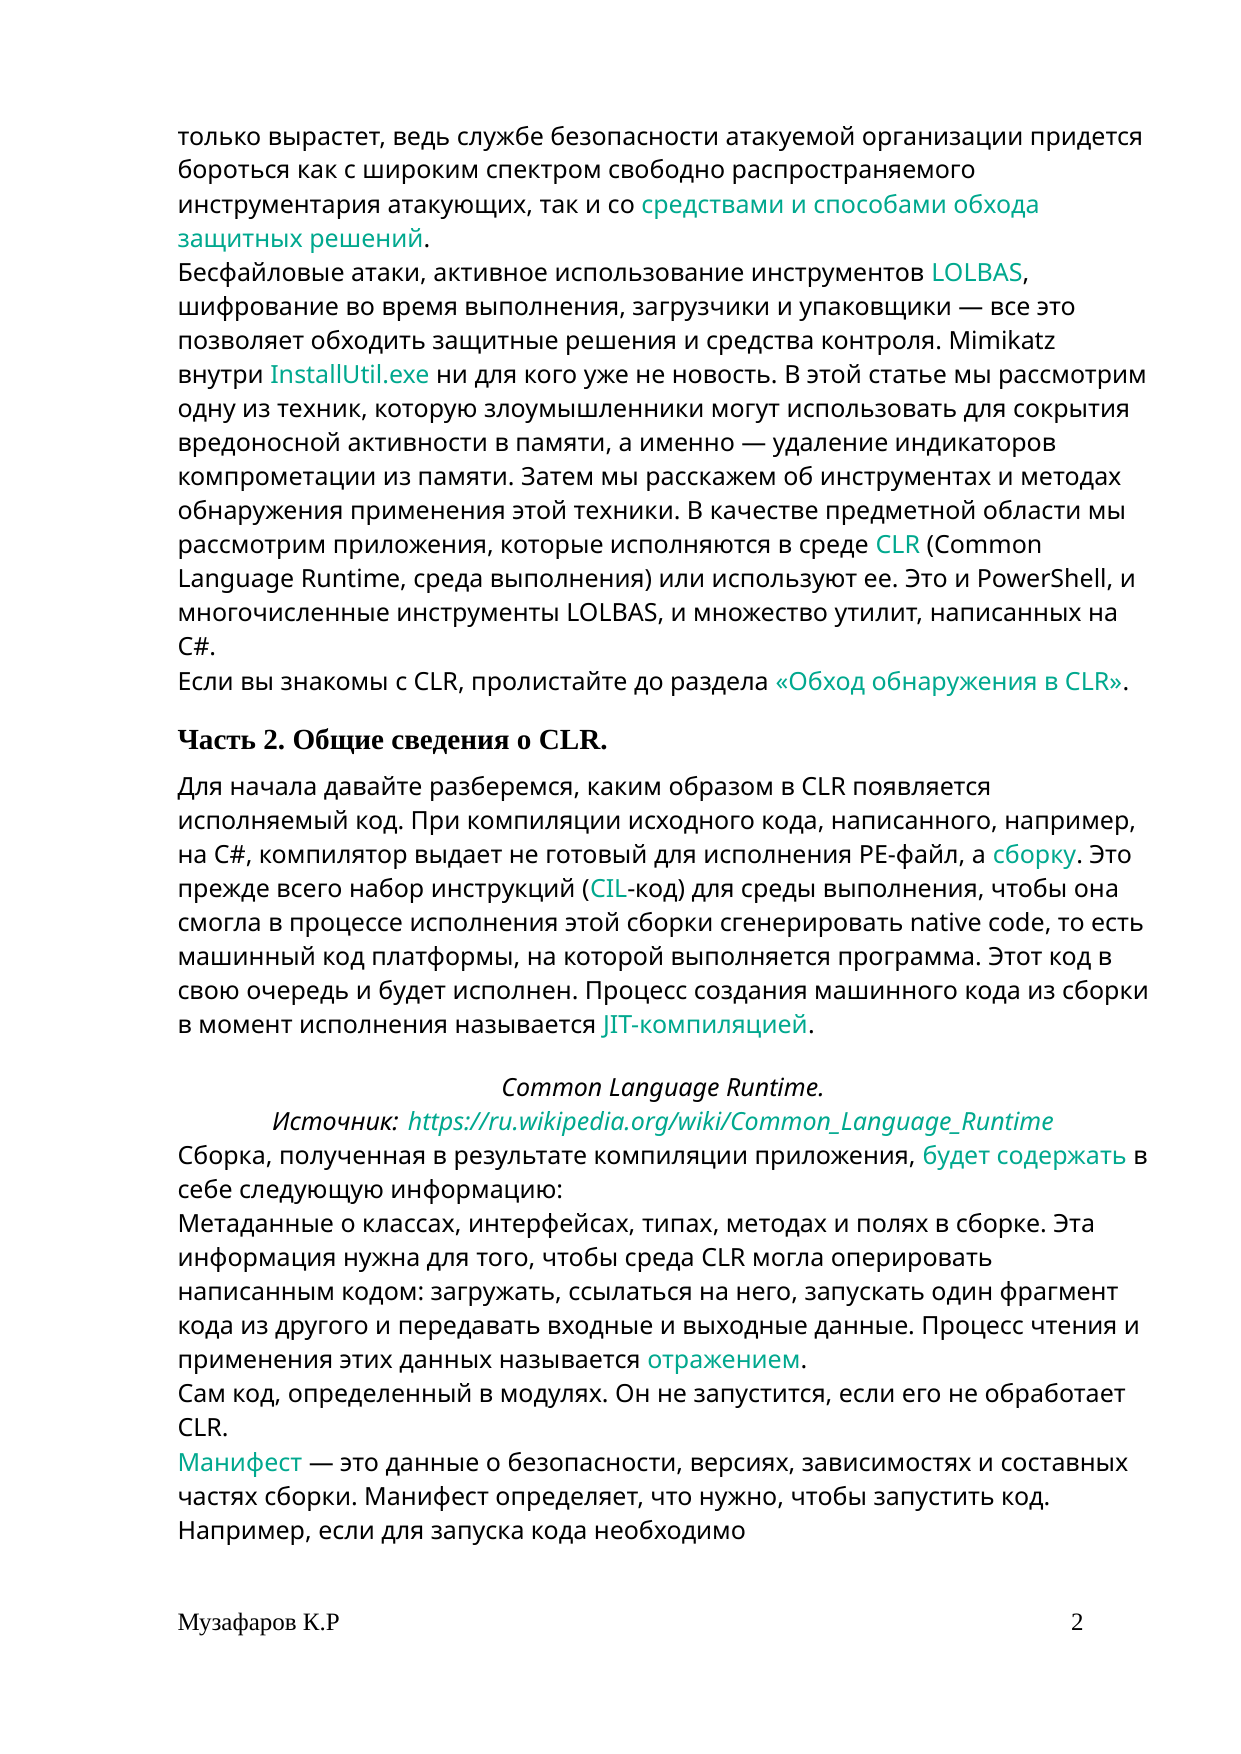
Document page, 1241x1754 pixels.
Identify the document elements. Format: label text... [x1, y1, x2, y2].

text Бесфайловые атаки, активное использование инструментов LOLBAS, шифрование во время выполнения, загрузчики и упаковщики — все это позволяет обходить защитные решения и средства контроля. Mimikatz внутри InstallUtil.exe ни для кого уже не новость. В этой статье мы рассмотрим одну из техник, которую злоумышленники могут использовать для сокрытия вредоносной активности в памяти, а именно — удаление индикаторов компрометации из памяти. Затем мы расскажем об инструментах и методах обнаружения применения этой техники. В качестве предметной области мы рассмотрим приложения, которые исполняются в среде CLR (Common Language Runtime, среда выполнения) или используют ее. Это и PowerShell, и многочисленные инструменты LOLBAS, и множество утилит, написанных на C#. [177, 254, 1152, 663]
text Манифест — это данные о безопасности, версиях, зависимостях и составных частях сборки. Манифест определяет, что нужно, чтобы запустить код. Например, если для запуска кода необходимо [177, 1444, 1152, 1546]
text Для начала давайте разберемся, каким образом в CLR появляется исполняемый код. При компиляции исходного кода, написанного, например, на C#, компилятор выдает не готовый для исполнения PE-файл, а сборку. Это прежде всего набор инструкций (CIL-код) для среды выполнения, чтобы она смогла в процессе исполнения этой сборки сгенерировать native code, то есть машинный код платформы, на которой выполняется программа. Этот код в свою очередь и будет исполнен. Процесс создания машинного кода из сборки в момент исполнения называется JIT-компиляцией. [177, 768, 1152, 1041]
text только вырастет, ведь службе безопасности атакуемой организации придется бороться как с широким спектром свободно распространяемого инструментария атакующих, так и со средствами и способами обхода защитных решений. [177, 118, 1152, 254]
text Сборка, полученная в результате компиляции приложения, будет содержать в себе следующую информацию: [177, 1138, 1152, 1206]
subtitle Часть 2. Общие сведения о CLR. [177, 722, 1152, 756]
text Сам код, определенный в модулях. Он не запустится, если его не обработает CLR. [177, 1376, 1152, 1444]
text Если вы знакомы с CLR, пролистайте до раздела «Обход обнаружения в CLR». [177, 663, 1152, 697]
text Метаданные о классах, интерфейсах, типах, методах и полях в сборке. Эта информация нужна для того, чтобы среда CLR могла оперировать написанным кодом: загружать, ссылаться на него, запускать один фрагмент кода из другого и передавать входные и выходные данные. Процесс чтения и применения этих данных называется отражением. [177, 1206, 1152, 1376]
text Common Language Runtime. Источник: https://ru.wikipedia.org/wiki/Common_Language_Runtime [177, 1069, 1152, 1138]
